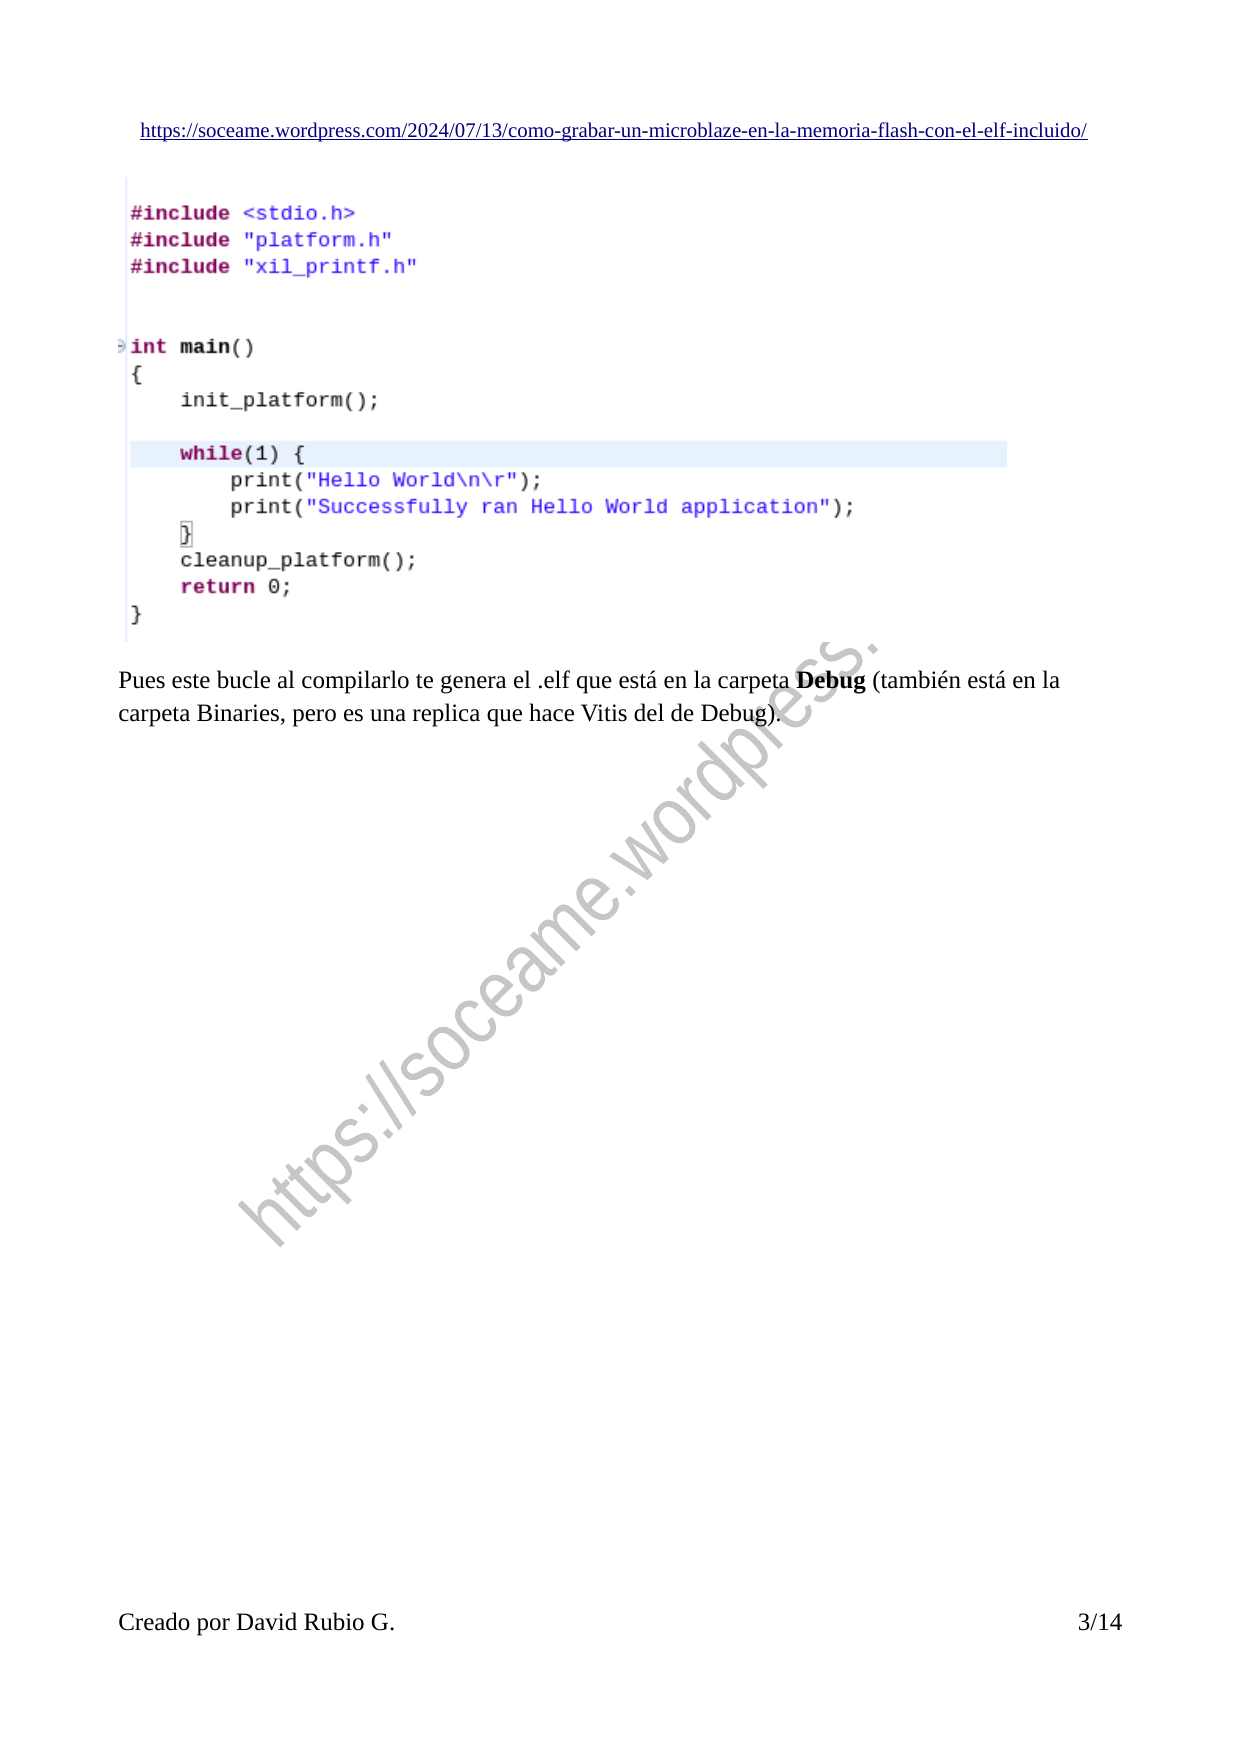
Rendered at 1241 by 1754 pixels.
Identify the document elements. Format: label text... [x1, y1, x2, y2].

picture [118, 177, 1008, 642]
text Pues este bucle al compilarlo te genera el .elf que está en la carpeta Debug (también está en la carpeta Binaries, pero es una replica que hace Vitis del de Debug). [118, 665, 1122, 727]
